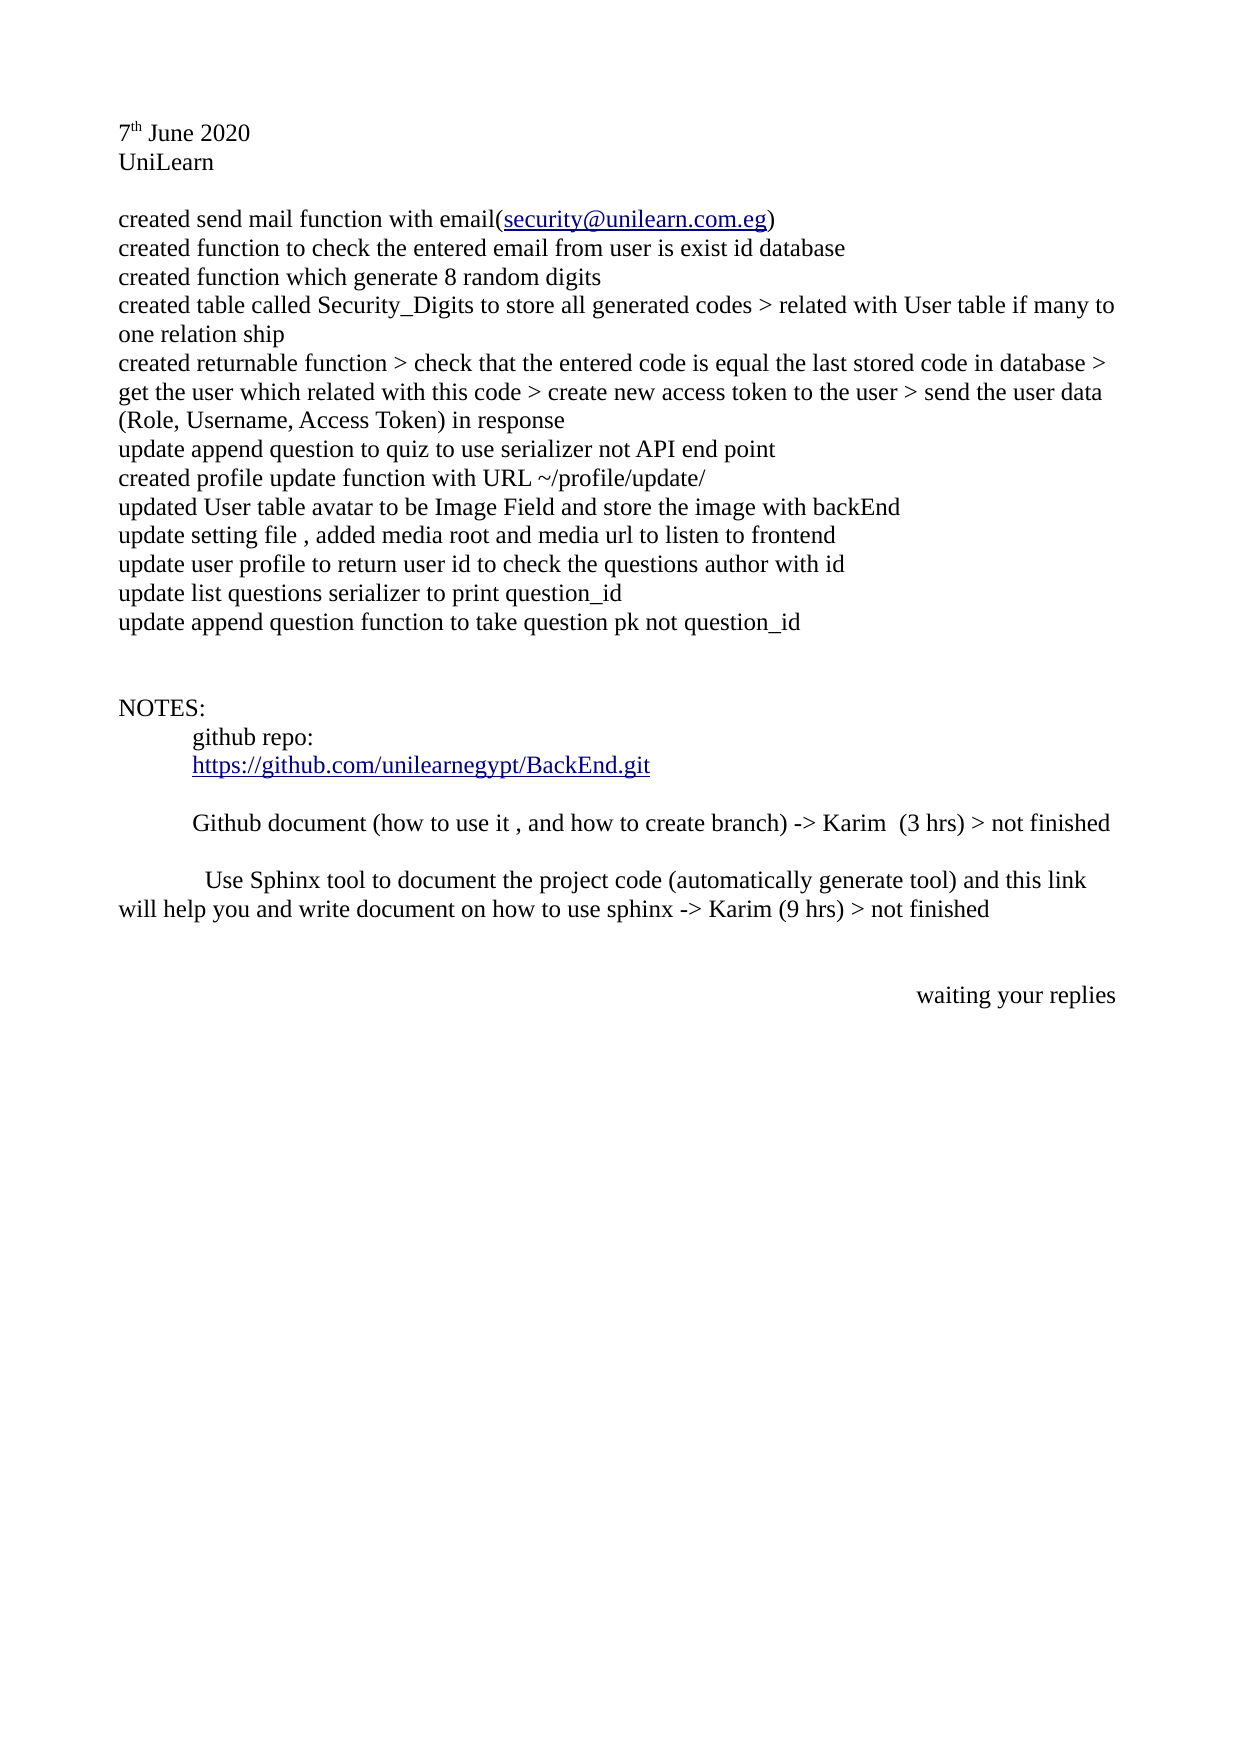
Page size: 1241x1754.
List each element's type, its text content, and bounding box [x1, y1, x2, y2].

text created returnable function > check that the entered code is equal the last stored code in database > get the user which related with this code > create new access token to the user > send the user data (Role, Username, Access Token) in response [118, 348, 1122, 434]
text updated User table avatar to be Image Field and store the image with backEnd [118, 492, 1122, 521]
text update list questions serializer to print question_id [118, 578, 1122, 607]
text created table called Security_Digits to store all generated codes > related with User table if many to one relation ship [118, 291, 1122, 348]
text NOTES: [118, 693, 1122, 722]
text 7th June 2020 [118, 118, 1122, 147]
text created profile update function with URL ~/profile/update/ [118, 463, 1122, 492]
text update user profile to return user id to check the questions author with id [118, 549, 1122, 578]
text Github document (how to use it , and how to create branch) -> Karim (3 hrs) > not finished [118, 808, 1122, 837]
text created function which generate 8 random digits [118, 262, 1122, 291]
text update setting file , added media root and media url to listen to frontend [118, 521, 1122, 549]
text created function to check the entered email from user is exist id database [118, 233, 1122, 262]
text github repo: [118, 722, 1122, 751]
text Use Sphinx tool to document the project code (automatically generate tool) and this link will help you and write document on how to use sphinx -> Karim (9 hrs) > not finished [118, 866, 1122, 923]
text created send mail function with email(security@unilearn.com.eg) [118, 204, 1122, 233]
text update append question function to take question pk not question_id [118, 607, 1122, 636]
text waiting your replies [118, 981, 1122, 1009]
text update append question to quiz to use serializer not API end point [118, 434, 1122, 463]
text https://github.com/unilearnegypt/BackEnd.git [118, 751, 1122, 779]
text UniLearn [118, 147, 1122, 176]
